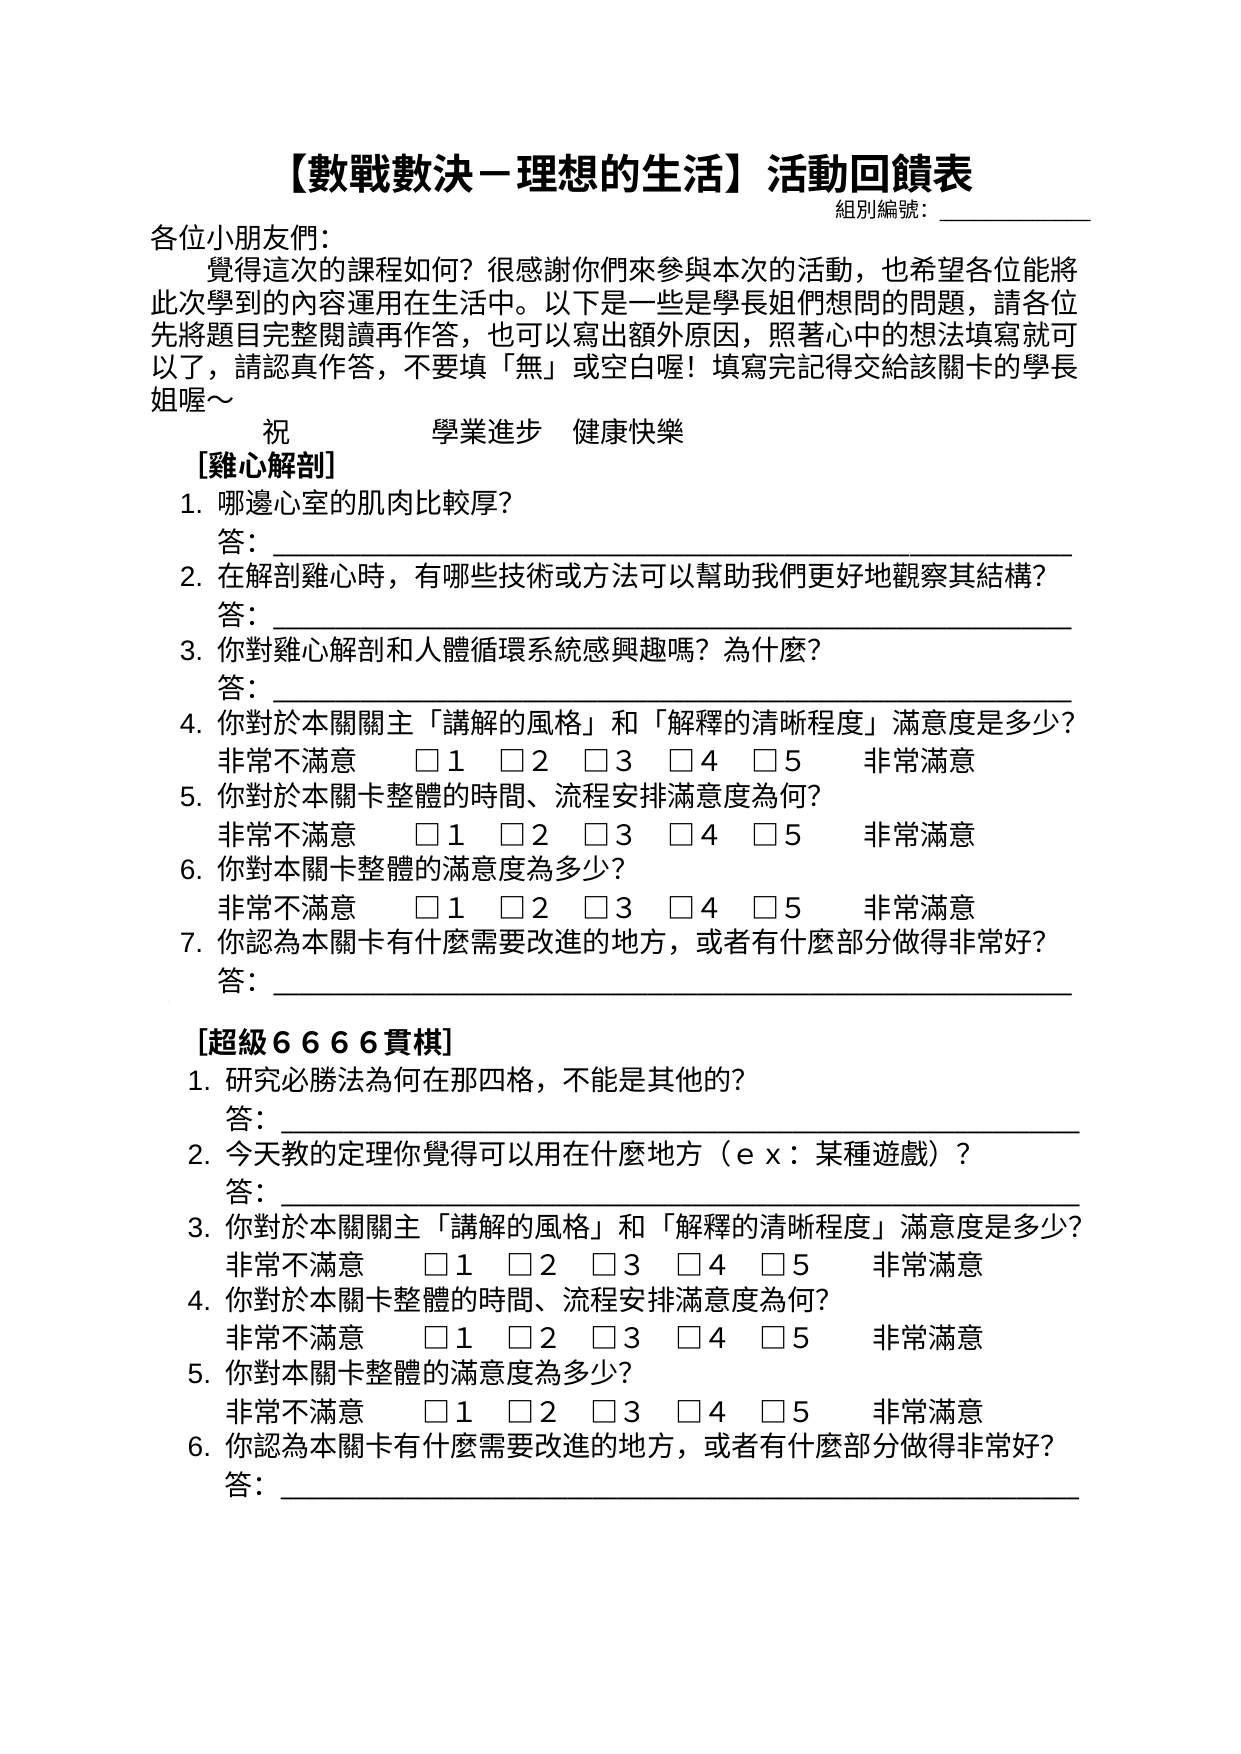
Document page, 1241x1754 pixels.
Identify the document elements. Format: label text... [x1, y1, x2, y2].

text 【數戰數決－理想的生活】活動回饋表 [150, 150, 1090, 198]
text 非常不滿意 □１ □２ □３ □４ □５ 非常滿意 [217, 739, 1090, 780]
list 哪邊心室的肌肉比較厚？ [179, 487, 1090, 519]
list 你對於本關卡整體的時間、流程安排滿意度為何？ [179, 780, 1090, 812]
list 你認為本關卡有什麼需要改進的地方，或者有什麼部分做得非常好？ [179, 926, 1090, 959]
text 組別編號：_____________ [150, 198, 1090, 222]
text 各位小朋友們： [150, 222, 1090, 254]
list 今天教的定理你覺得可以用在什麼地方（ｅｘ：某種遊戲）？ 答：________________________________________________________________ [187, 1138, 1090, 1211]
text 非常不滿意 □１ □２ □３ □４ □５ 非常滿意 [217, 886, 1090, 926]
text 答：________________________________________________________________ [217, 593, 1090, 634]
list 研究必勝法為何在那四格，不能是其他的？ 答：________________________________________________________________ [187, 1064, 1090, 1138]
text 答：________________________________________________________________ [217, 959, 1090, 999]
list 你對於本關卡整體的時間、流程安排滿意度為何？ 非常不滿意 □１ □２ □３ □４ □５ 非常滿意 [187, 1284, 1090, 1357]
text 祝 學業進步 健康快樂 [150, 416, 1090, 449]
text 答：________________________________________________________________ [217, 666, 1090, 707]
list 你對於本關關主「講解的風格」和「解釋的清晰程度」滿意度是多少？ [179, 707, 1090, 739]
list 在解剖雞心時，有哪些技術或方法可以幫助我們更好地觀察其結構？ [179, 560, 1090, 593]
text ［雞心解剖］ [150, 449, 1090, 482]
text 答：________________________________________________________________ [217, 519, 1090, 560]
text 非常不滿意 □１ □２ □３ □４ □５ 非常滿意 [217, 812, 1090, 853]
list 你對雞心解剖和人體循環系統感興趣嗎？為什麼？ [179, 634, 1090, 666]
list 你對本關卡整體的滿意度為多少？ [179, 853, 1090, 886]
text ［超級６６６６貫棋］ [150, 1026, 1090, 1059]
list 你認為本關卡有什麼需要改進的地方，或者有什麼部分做得非常好？ [187, 1430, 1090, 1463]
list 你對本關卡整體的滿意度為多少？ 非常不滿意 □１ □２ □３ □４ □５ 非常滿意 [187, 1357, 1090, 1430]
text 答：________________________________________________________________ [217, 1463, 1090, 1503]
text 覺得這次的課程如何？很感謝你們來參與本次的活動，也希望各位能將此次學到的內容運用在生活中。以下是一些是學長姐們想問的問題，請各位先將題目完整閱讀再作答，也可以寫出額外原因，照著心中的想法填寫就可以了，請認真作答，不要填「無」或空白喔！填寫完記得交給該關卡的學長姐喔～ [150, 254, 1090, 416]
list 你對於本關關主「講解的風格」和「解釋的清晰程度」滿意度是多少？ 非常不滿意 □１ □２ □３ □４ □５ 非常滿意 [187, 1211, 1090, 1284]
